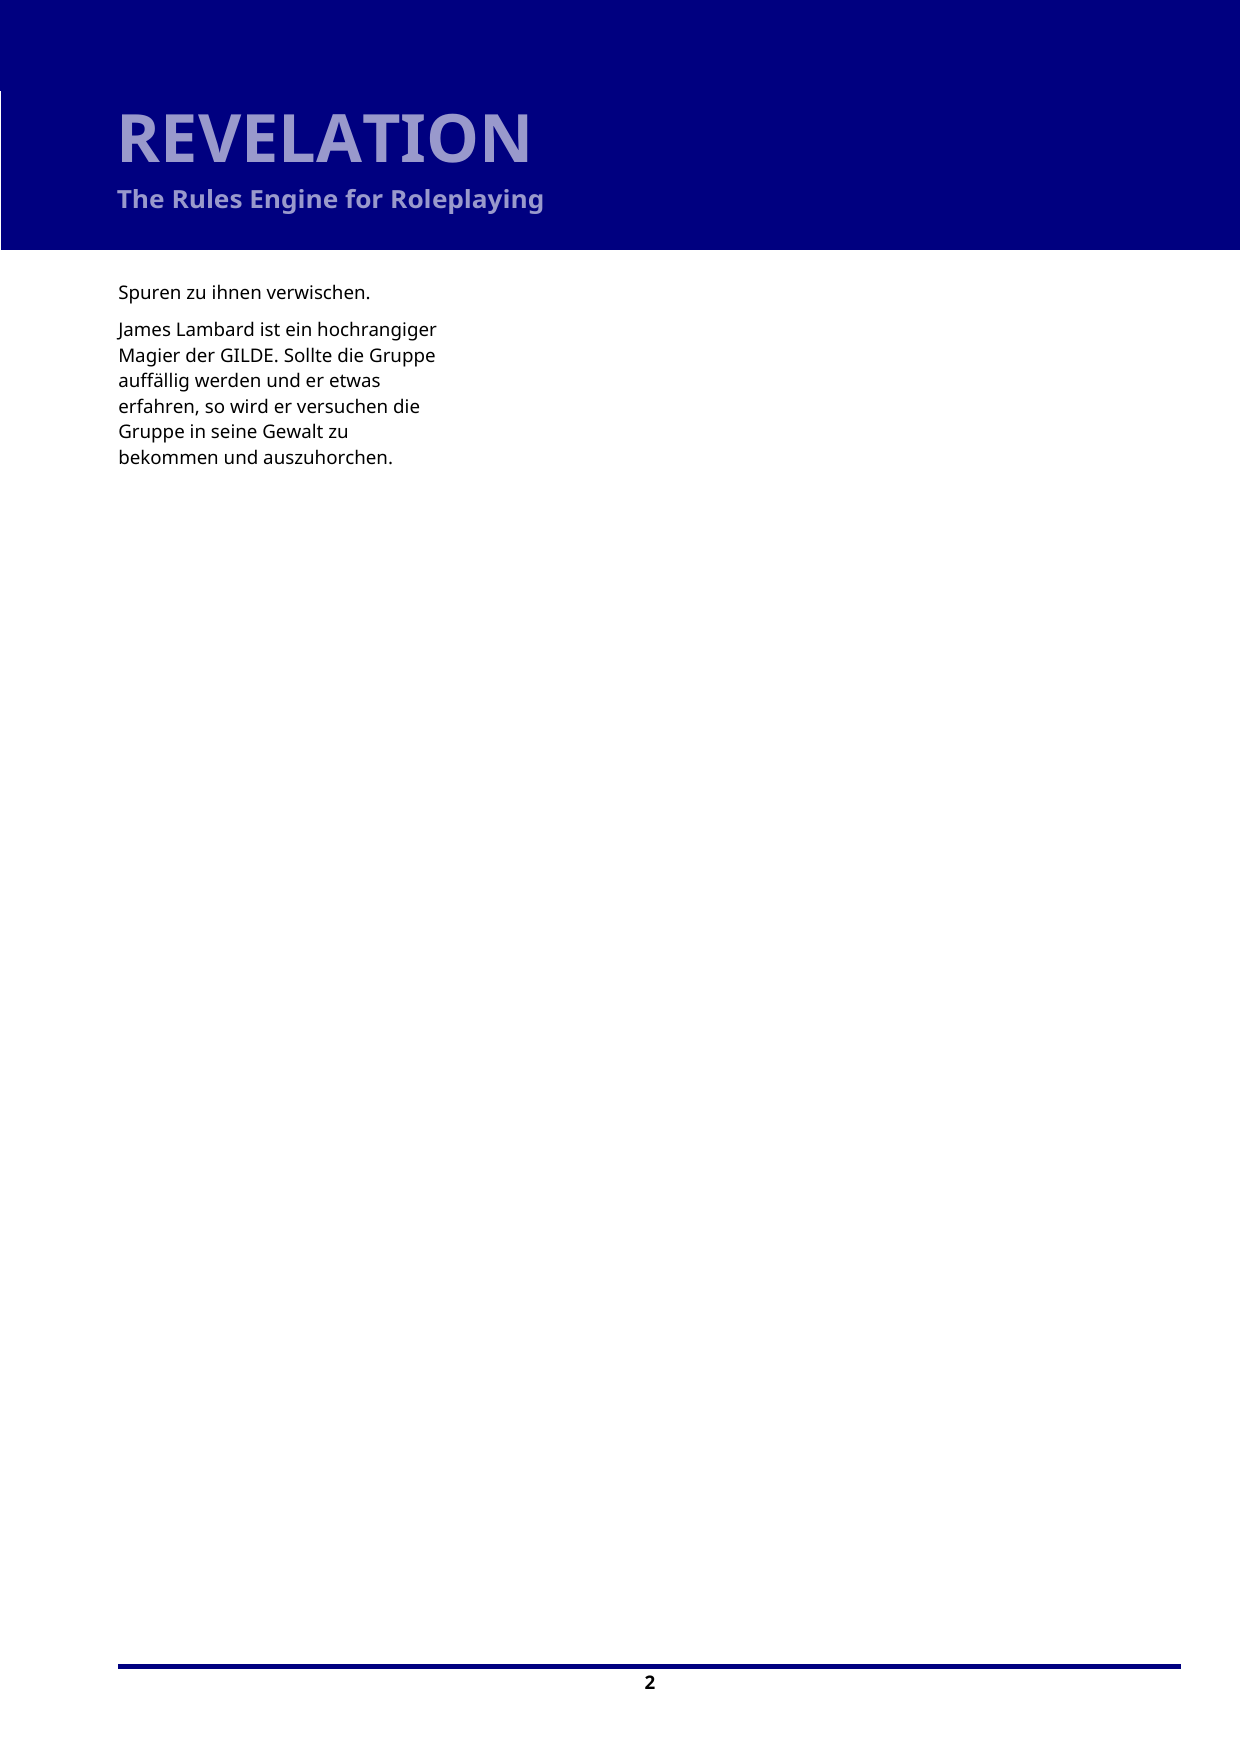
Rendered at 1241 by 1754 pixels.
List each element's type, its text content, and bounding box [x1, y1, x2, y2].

text James Lambard ist ein hoch­rangiger Magier der GILDE. Sollte die Gruppe auffällig werden und er etwas erfahren, so wird er versu­chen die Gruppe in seine Gewalt zu bekommen und auszuhorchen. [118, 317, 453, 470]
text Spuren zu ihnen verwischen. [118, 279, 453, 305]
